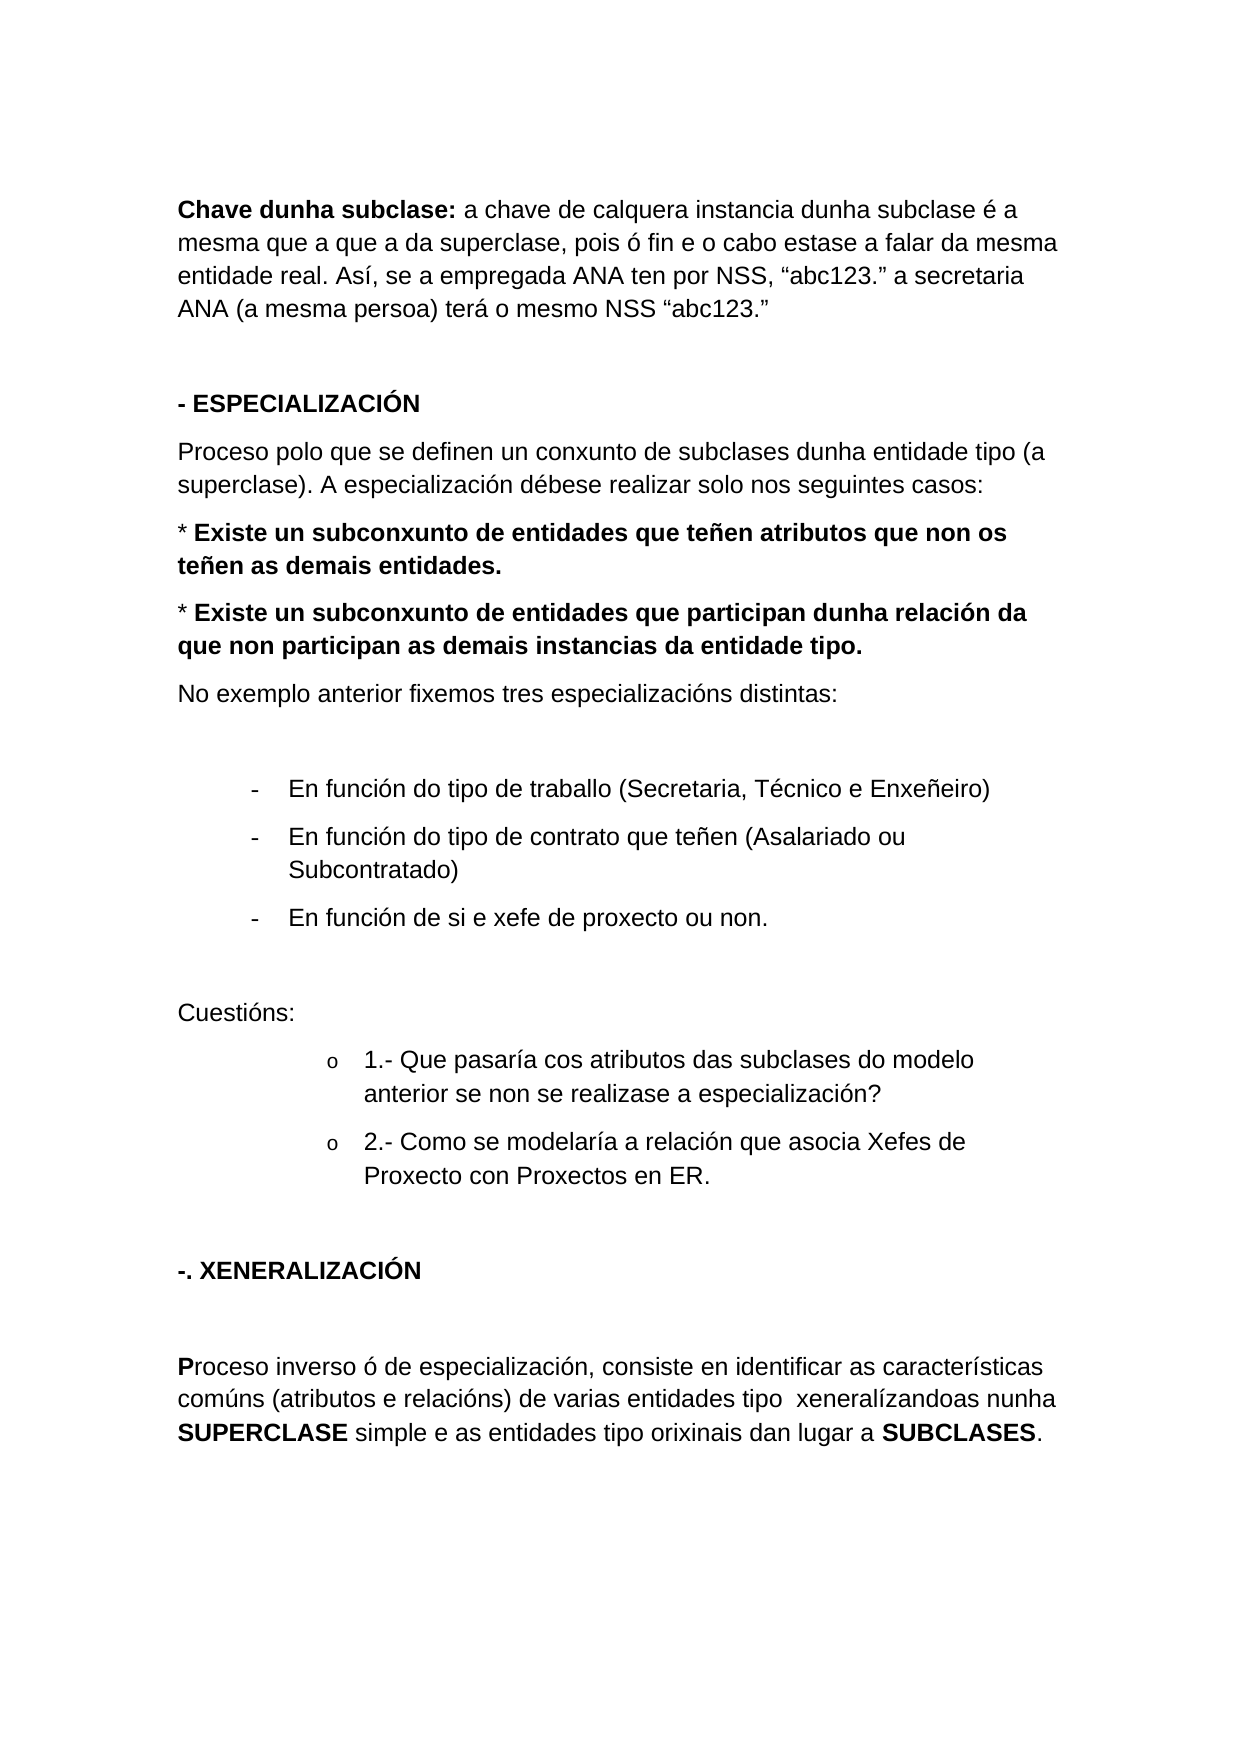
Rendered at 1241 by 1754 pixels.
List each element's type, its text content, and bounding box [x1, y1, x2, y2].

list En función do tipo de contrato que teñen (Asalariado ou Subcontratado) [251, 822, 1063, 884]
text Proceso inverso ó de especialización, consiste en identificar as características comúns (atributos e relacións) de varias entidades tipo xeneralízandoas nunha SUPERCLASE simple e as entidades tipo orixinais dan lugar a SUBCLASES. [177, 1351, 1063, 1446]
text * Existe un subconxunto de entidades que participan dunha relación da que non participan as demais instancias da entidade tipo. [177, 598, 1063, 660]
text Proceso polo que se definen un conxunto de subclases dunha entidade tipo (a superclase). A especialización débese realizar solo nos seguintes casos: [177, 437, 1063, 499]
list 2.- Como se modelaría a relación que asocia Xefes de Proxecto con Proxectos en ER. [326, 1127, 1063, 1190]
text Chave dunha subclase: a chave de calquera instancia dunha subclase é a mesma que a que a da superclase, pois ó fin e o cabo estase a falar da mesma entidade real. Así, se a empregada ANA ten por NSS, “abc123.” a secretaria ANA (a mesma persoa) terá o mesmo NSS “abc123.” [177, 195, 1063, 323]
list 1.- Que pasaría cos atributos das subclases do modelo anterior se non se realizase a especialización? [326, 1046, 1063, 1108]
list En función do tipo de traballo (Secretaria, Técnico e Enxeñeiro) [251, 774, 1063, 803]
text * Existe un subconxunto de entidades que teñen atributos que non os teñen as demais entidades. [177, 518, 1063, 579]
text No exemplo anterior fixemos tres especializacións distintas: [177, 679, 1063, 708]
text - ESPECIALIZACIÓN [177, 389, 1063, 418]
text -. XENERALIZACIÓN [177, 1256, 1063, 1285]
list En función de si e xefe de proxecto ou non. [251, 903, 1063, 931]
text Cuestións: [177, 998, 1063, 1027]
